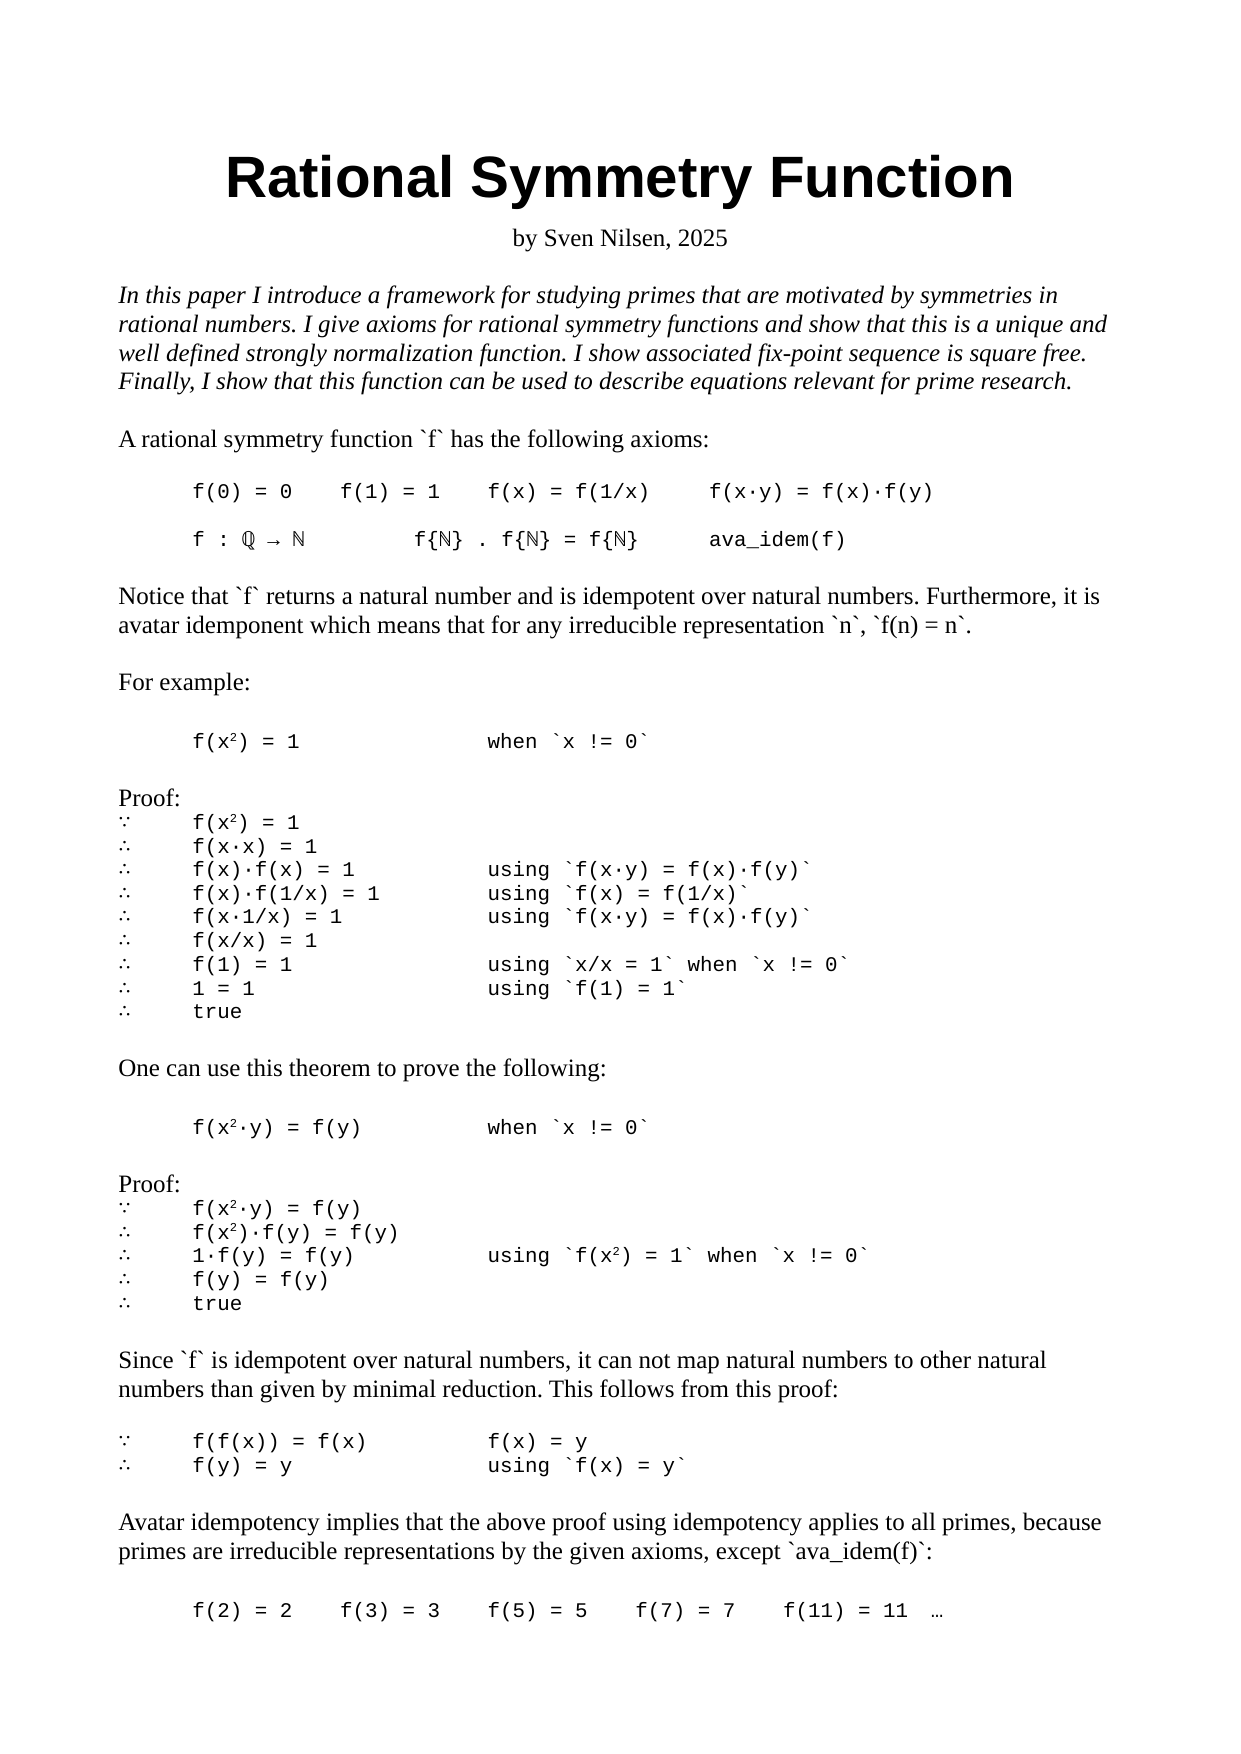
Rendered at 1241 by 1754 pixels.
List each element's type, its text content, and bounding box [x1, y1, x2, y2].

title Rational Symmetry Function [118, 143, 1122, 210]
text f(2) = 2 f(3) = 3 f(5) = 5 f(7) = 7 f(11) = 11 … [118, 1594, 1122, 1623]
text ∵ f(f(x)) = f(x) f(x) = y [118, 1431, 1122, 1455]
text ∵ f(x2·y) = f(y) [118, 1198, 1122, 1222]
text by Sven Nilsen, 2025 [118, 223, 1122, 251]
text Proof: [118, 1169, 1122, 1198]
text f(x2) = 1 when `x != 0` [118, 725, 1122, 754]
text ∴ f(y) = y using `f(x) = y` [118, 1455, 1122, 1479]
text ∴ f(x)·f(x) = 1 using `f(x·y) = f(x)·f(y)` [118, 859, 1122, 883]
text Notice that `f` returns a natural number and is idempotent over natural numbers. Furthermore, it is avatar idemponent which means that for any irreducible representation `n`, `f(n) = n`. [118, 581, 1122, 639]
text Since `f` is idempotent over natural numbers, it can not map natural numbers to other natural numbers than given by minimal reduction. This follows from this proof: [118, 1345, 1122, 1403]
text One can use this theorem to prove the following: [118, 1053, 1122, 1082]
text ∴ f(1) = 1 using `x/x = 1` when `x != 0` [118, 954, 1122, 977]
text In this paper I introduce a framework for studying primes that are motivated by symmetries in rational numbers. I give axioms for rational symmetry functions and show that this is a unique and well defined strongly normalization function. I show associated fix-point sequence is square free. Finally, I show that this function can be used to describe equations relevant for prime research. [118, 280, 1122, 395]
text f : ℚ → ℕ f{ℕ} . f{ℕ} = f{ℕ} ava_idem(f) [118, 529, 1122, 552]
text Avatar idempotency implies that the above proof using idempotency applies to all primes, because primes are irreducible representations by the given axioms, except `ava_idem(f)`: [118, 1507, 1122, 1565]
text Proof: [118, 783, 1122, 812]
text f(0) = 0 f(1) = 1 f(x) = f(1/x) f(x·y) = f(x)·f(y) [118, 481, 1122, 505]
text ∴ f(x/x) = 1 [118, 930, 1122, 954]
text ∴ true [118, 1001, 1122, 1025]
text ∴ true [118, 1293, 1122, 1316]
text ∴ 1 = 1 using `f(1) = 1` [118, 977, 1122, 1001]
text For example: [118, 667, 1122, 696]
text ∵ f(x2) = 1 [118, 812, 1122, 836]
text f(x2·y) = f(y) when `x != 0` [118, 1111, 1122, 1141]
text ∴ f(x·x) = 1 [118, 836, 1122, 859]
text ∴ f(y) = f(y) [118, 1269, 1122, 1293]
text ∴ 1·f(y) = f(y) using `f(x2) = 1` when `x != 0` [118, 1245, 1122, 1269]
text A rational symmetry function `f` has the following axioms: [118, 424, 1122, 453]
text ∴ f(x2)·f(y) = f(y) [118, 1222, 1122, 1245]
text ∴ f(x·1/x) = 1 using `f(x·y) = f(x)·f(y)` [118, 907, 1122, 930]
text ∴ f(x)·f(1/x) = 1 using `f(x) = f(1/x)` [118, 883, 1122, 907]
